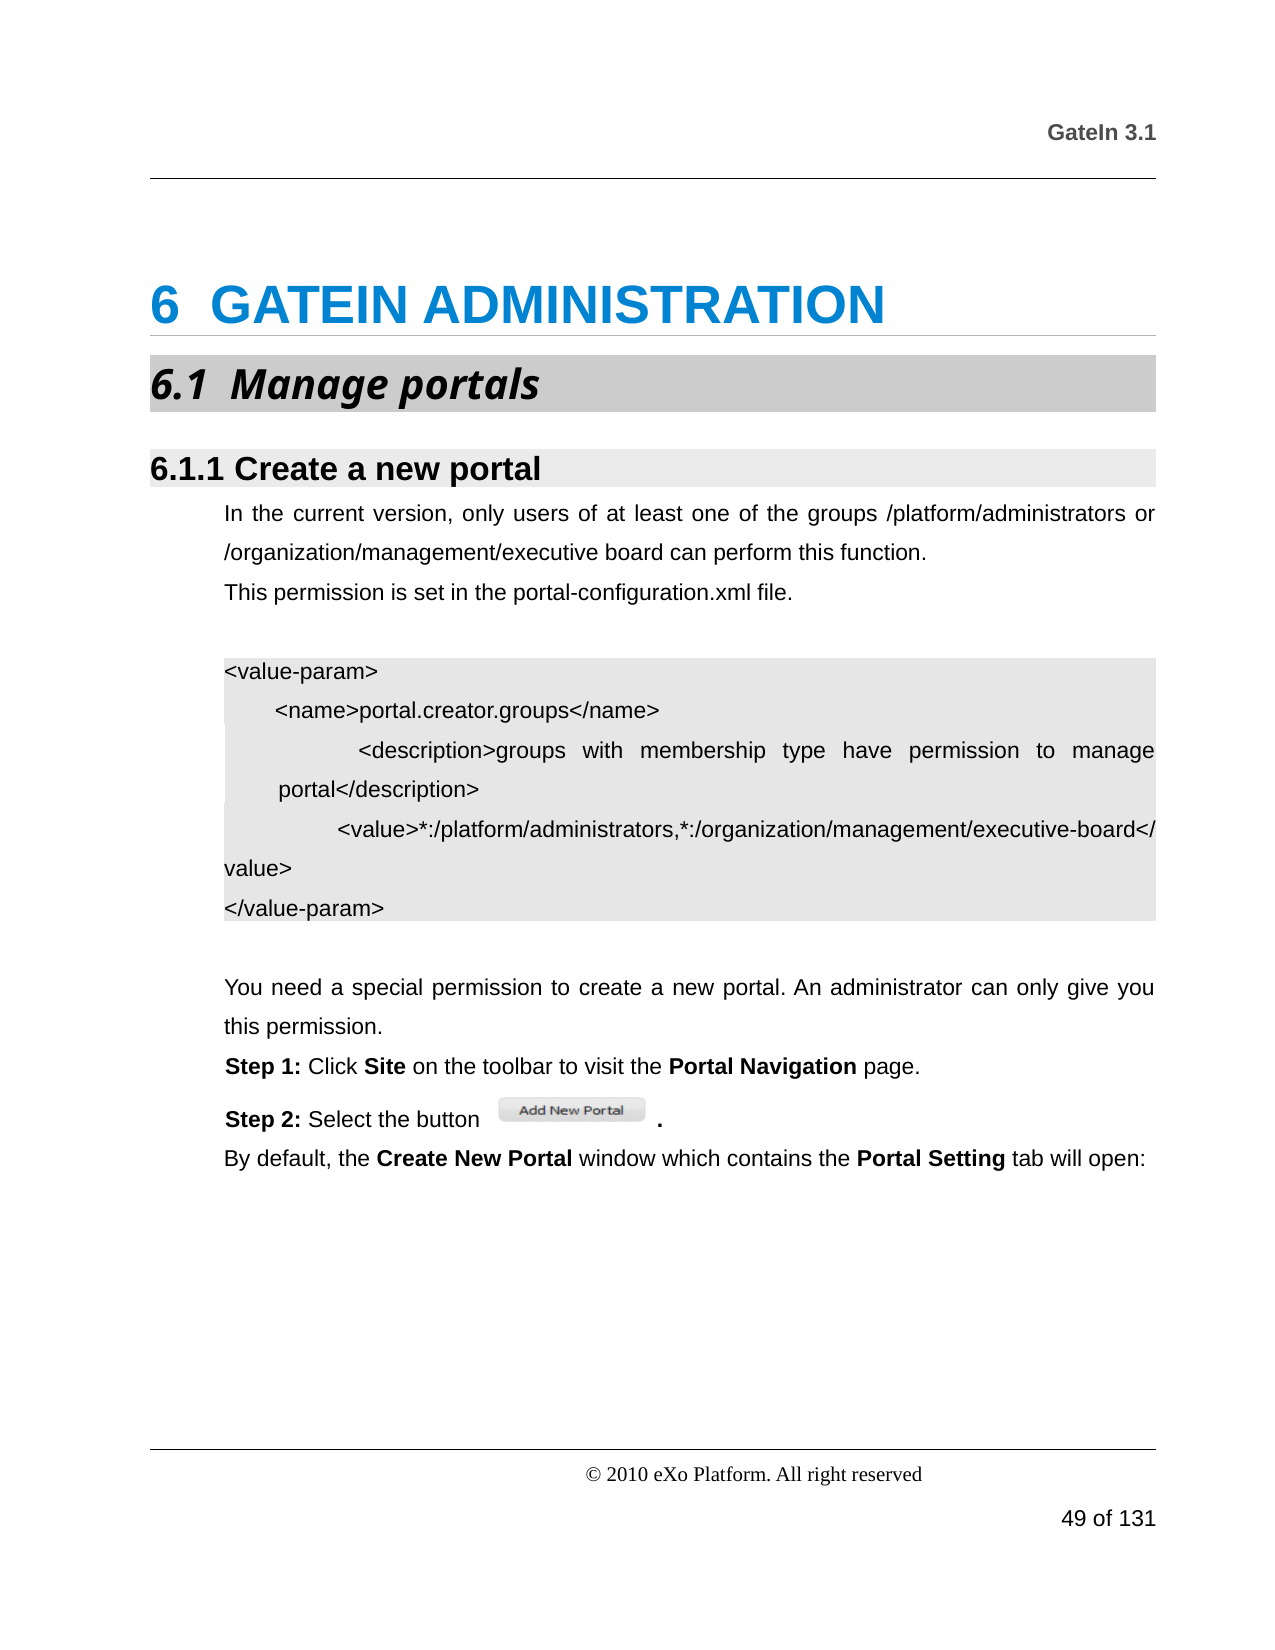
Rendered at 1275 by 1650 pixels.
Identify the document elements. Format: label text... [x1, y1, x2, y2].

text In the current version, only users of at least one of the groups /platform/administrators or /organization/management/executive board can perform this function. [224, 500, 1156, 566]
text This permission is set in the portal-configuration.xml file. [224, 579, 1156, 605]
picture [493, 1092, 649, 1128]
list Step 1: Click Site on the toolbar to visit the Portal Navigation page. [187, 1053, 1156, 1079]
subtitle Gatein administration [150, 273, 1156, 335]
text <value-param> [224, 658, 1156, 684]
subtitle Manage portals [150, 355, 1156, 412]
text You need a special permission to create a new portal. An administrator can only give you this permission. [224, 974, 1156, 1039]
text <name>portal.creator.groups</name> [224, 697, 1156, 724]
list </value-param> [224, 895, 1156, 921]
subtitle Create a new portal [150, 449, 1156, 487]
text <description>groups with membership type have permission to manage portal</description> [225, 737, 1156, 803]
text By default, the Create New Portal window which contains the Portal Setting tab will open: [150, 1145, 1156, 1172]
text <value>*:/platform/administrators,*:/organization/management/executive-board</value> [224, 816, 1156, 882]
list Step 2: Select the button . [187, 1092, 1156, 1132]
